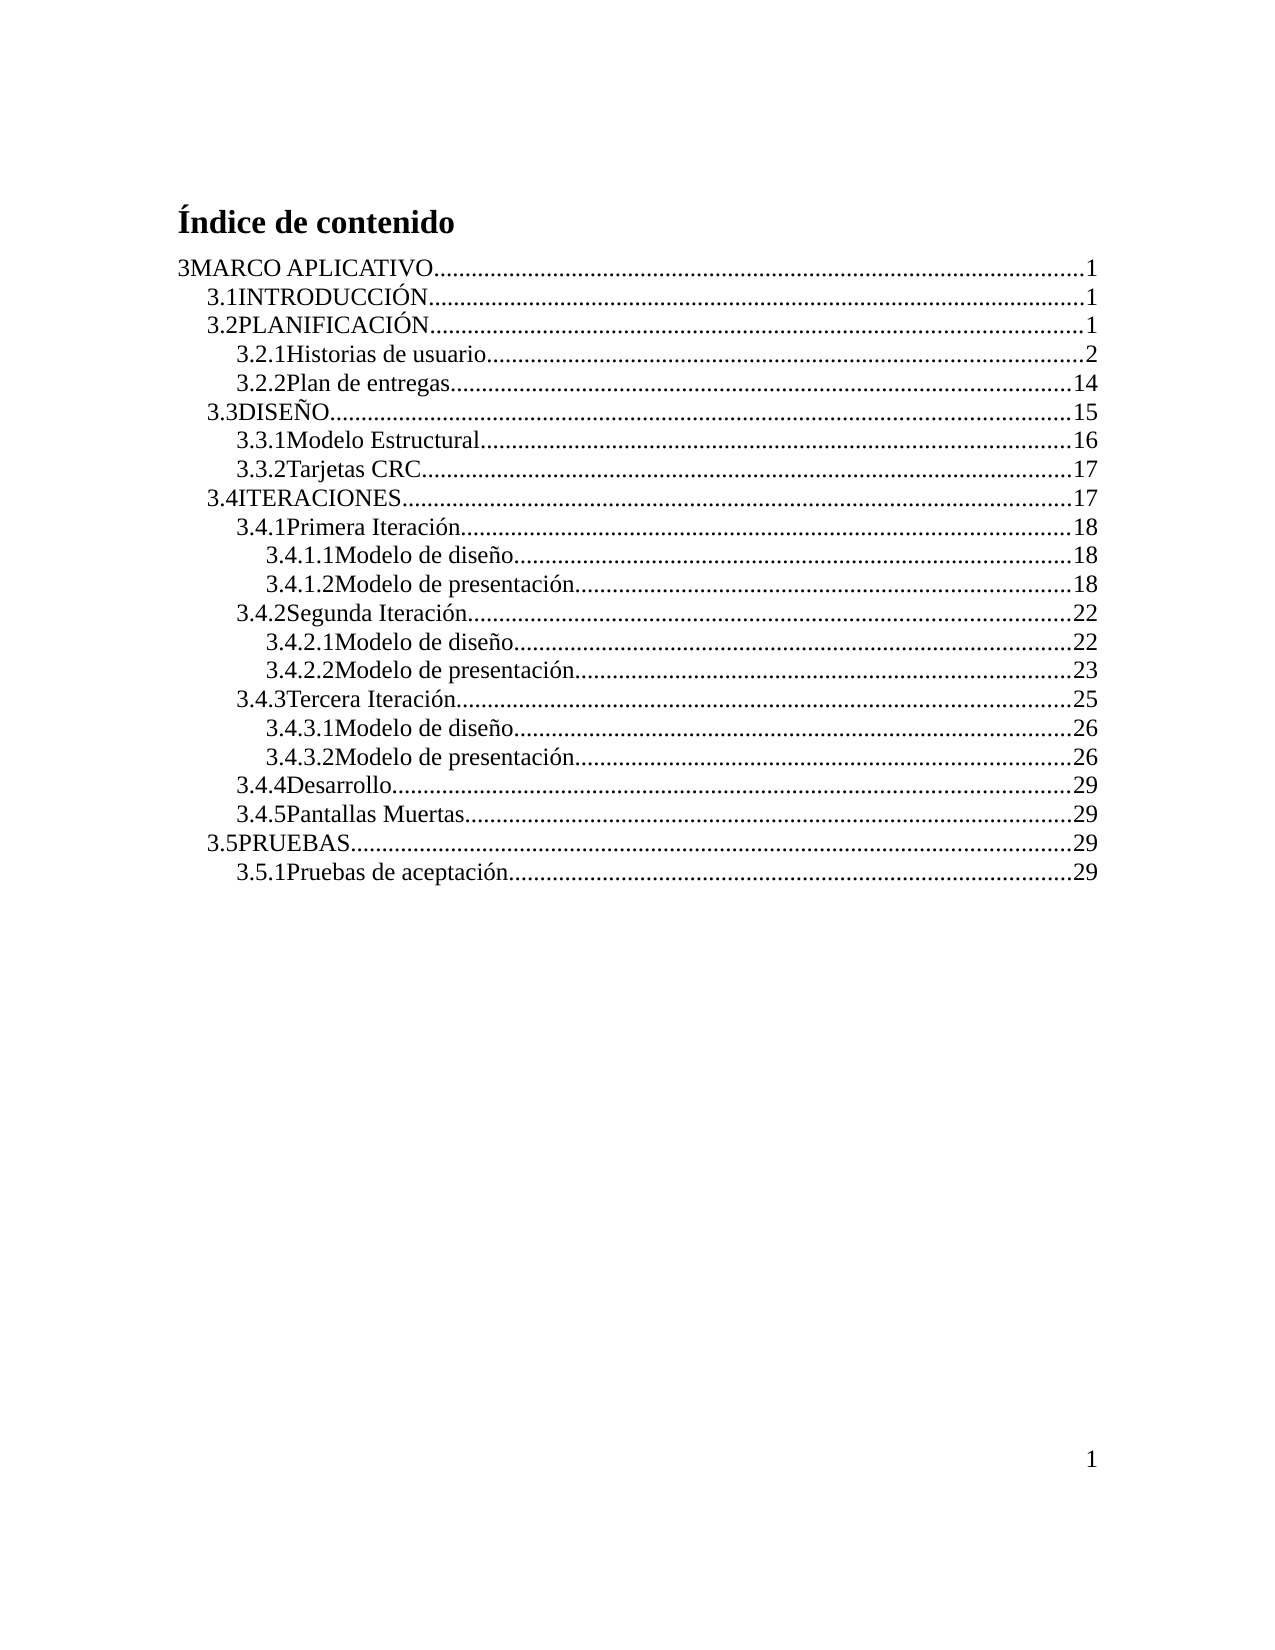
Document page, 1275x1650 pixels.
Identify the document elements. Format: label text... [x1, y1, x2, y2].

text 3.1INTRODUCCIÓN 1 [207, 282, 1098, 311]
text 3.4.2.1Modelo de diseño 22 [266, 627, 1098, 656]
text 3.5.1Pruebas de aceptación 29 [236, 857, 1098, 886]
text 3.2.1Historias de usuario 2 [236, 339, 1098, 368]
text 3MARCO APLICATIVO 1 [177, 253, 1098, 282]
text 3.3DISEÑO 15 [207, 397, 1098, 426]
text 3.4.1Primera Iteración 18 [236, 512, 1098, 541]
text 3.4.5Pantallas Muertas 29 [236, 799, 1098, 828]
subtitle Índice de contenido [177, 202, 1098, 241]
text 3.4ITERACIONES 17 [207, 483, 1098, 512]
text 3.5PRUEBAS 29 [207, 828, 1098, 857]
text 3.4.3Tercera Iteración 25 [236, 684, 1098, 713]
text 3.3.2Tarjetas CRC 17 [236, 454, 1098, 483]
text 3.4.2.2Modelo de presentación 23 [266, 656, 1098, 684]
text 3.4.1.1Modelo de diseño 18 [266, 541, 1098, 569]
text 3.4.3.2Modelo de presentación 26 [266, 742, 1098, 771]
text 3.3.1Modelo Estructural 16 [236, 426, 1098, 454]
text 3.4.2Segunda Iteración 22 [236, 598, 1098, 627]
text 3.2.2Plan de entregas 14 [236, 368, 1098, 397]
text 3.4.4Desarrollo 29 [236, 771, 1098, 799]
text 3.2PLANIFICACIÓN 1 [207, 311, 1098, 339]
text 3.4.3.1Modelo de diseño 26 [266, 713, 1098, 742]
text 3.4.1.2Modelo de presentación 18 [266, 569, 1098, 598]
